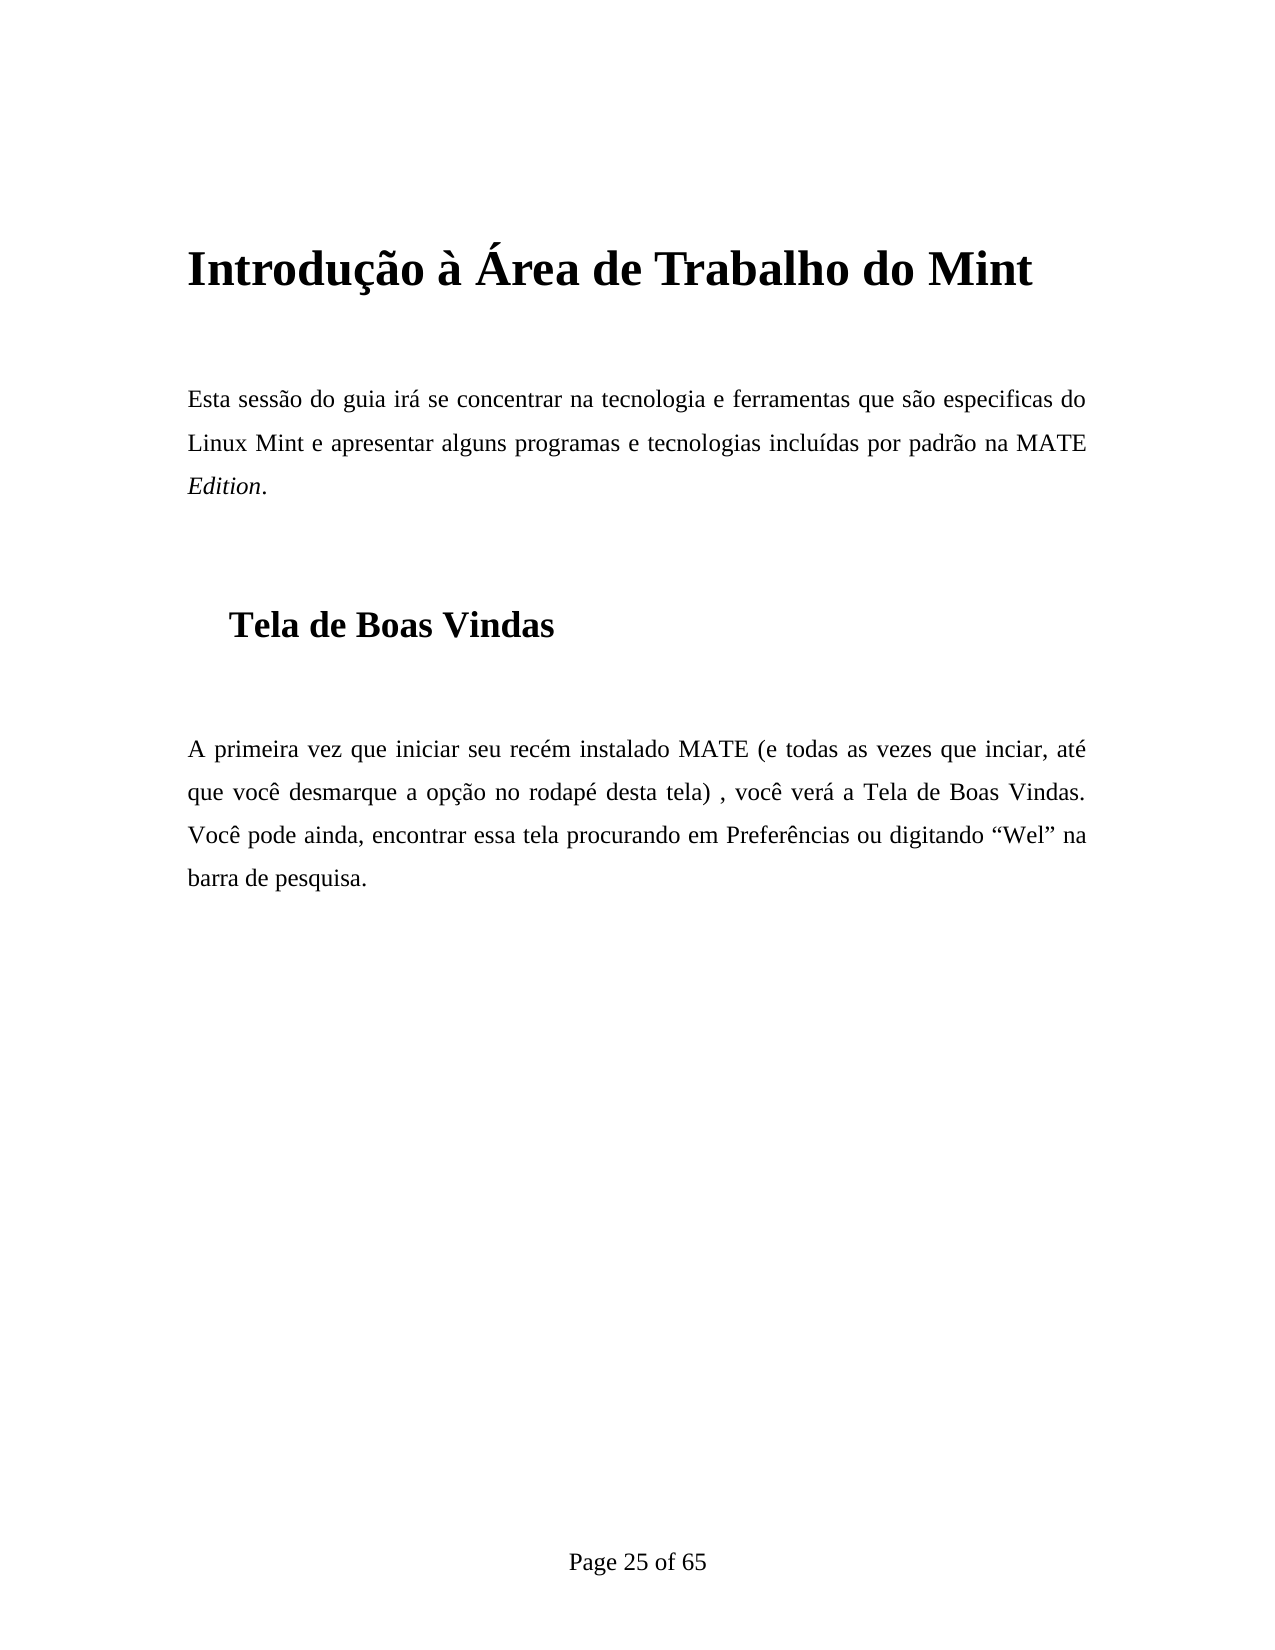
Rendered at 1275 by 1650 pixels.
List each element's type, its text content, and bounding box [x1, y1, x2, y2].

subtitle Tela de Boas Vindas [187, 602, 1087, 646]
subtitle Introdução à Área de Trabalho do Mint [187, 238, 1087, 296]
text A primeira vez que iniciar seu recém instalado MATE (e todas as vezes que inciar, até que você desmarque a opção no rodapé desta tela) , você verá a Tela de Boas Vindas. Você pode ainda, encontrar essa tela procurando em Preferências ou digitando “Wel” na barra de pesquisa. [187, 734, 1087, 892]
text Esta sessão do guia irá se concentrar na tecnologia e ferramentas que são especificas do Linux Mint e apresentar alguns programas e tecnologias incluídas por padrão na MATE Edition. [187, 384, 1087, 499]
